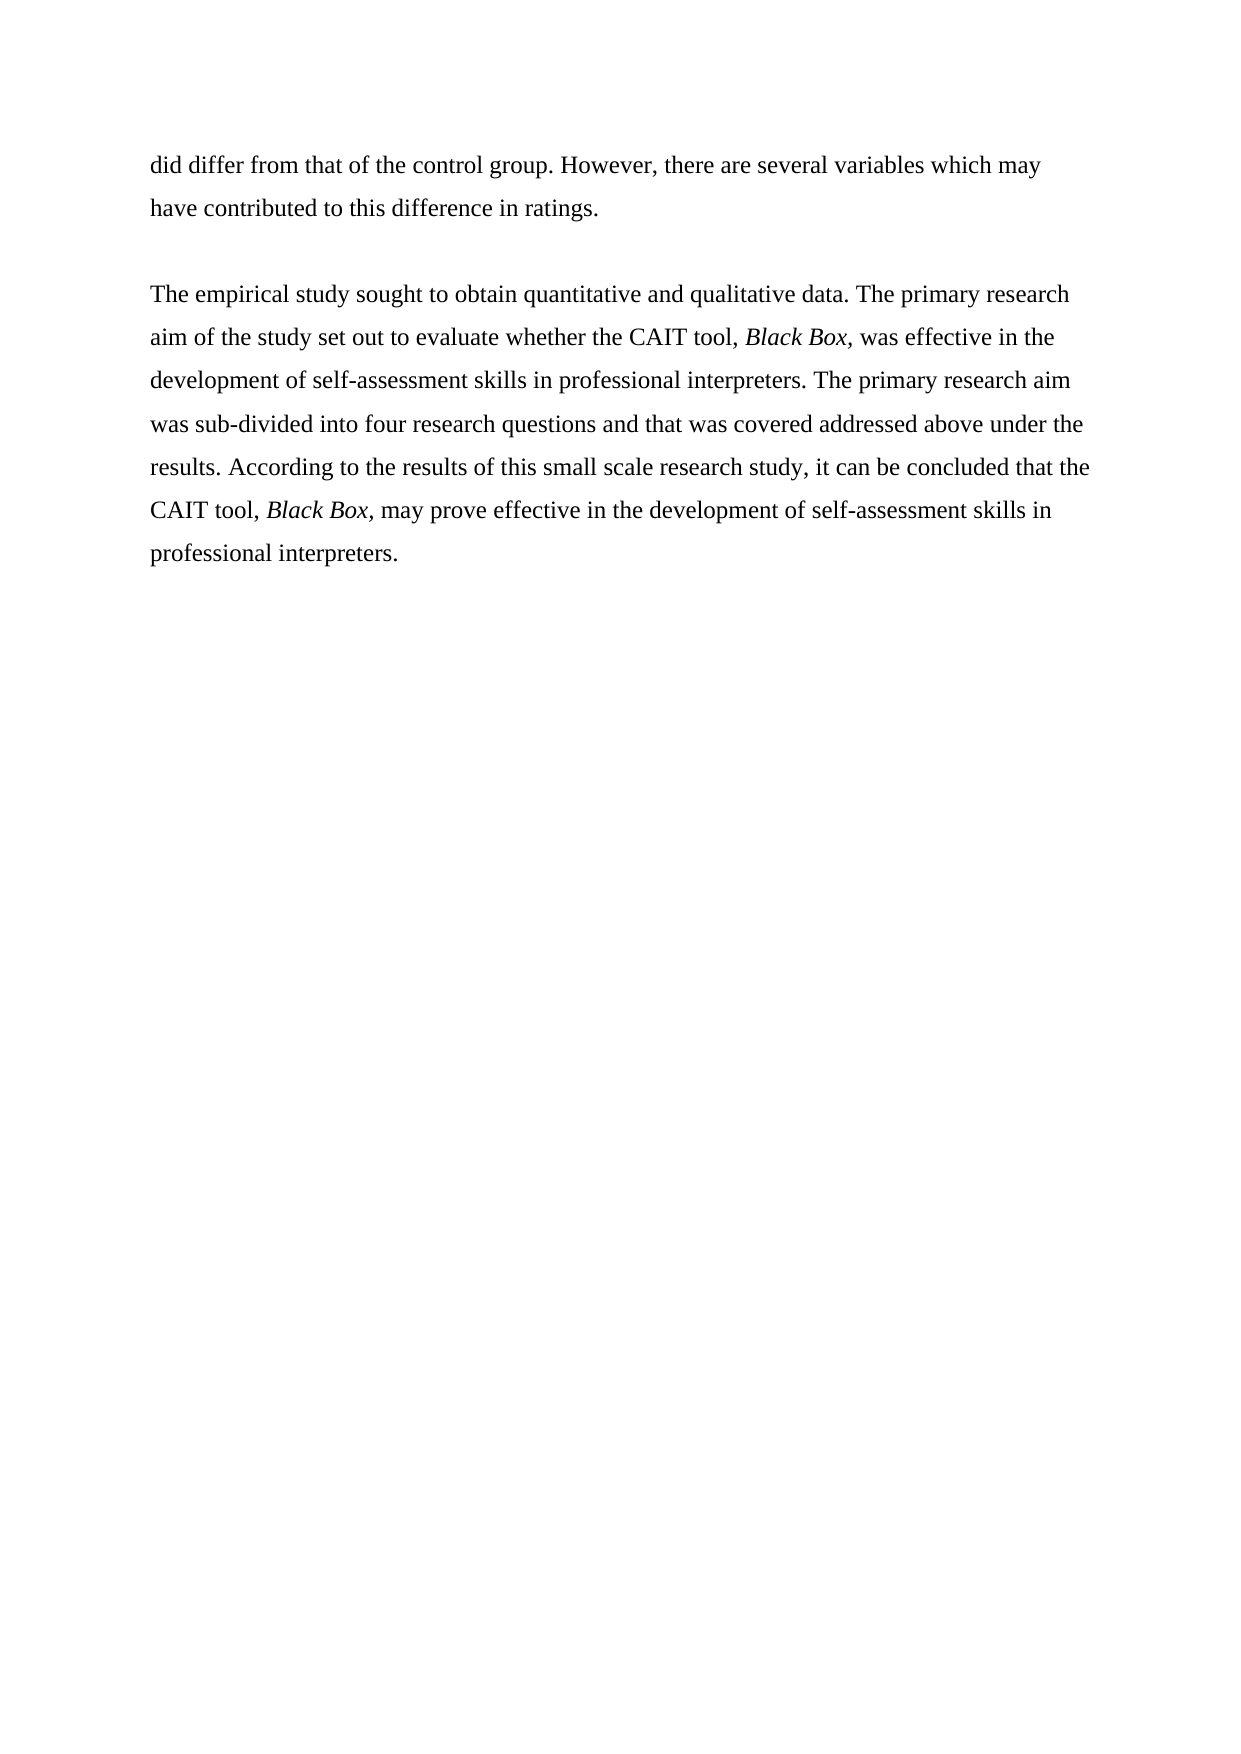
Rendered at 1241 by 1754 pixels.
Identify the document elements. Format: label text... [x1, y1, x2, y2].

text did differ from that of the control group. However, there are several variables which may have contributed to this difference in ratings. [150, 150, 1090, 222]
text The empirical study sought to obtain quantitative and qualitative data. The primary research aim of the study set out to evaluate whether the CAIT tool, Black Box, was effective in the development of self-assessment skills in professional interpreters. The primary research aim was sub-divided into four research questions and that was covered addressed above under the results. According to the results of this small scale research study, it can be concluded that the CAIT tool, Black Box, may prove effective in the development of self-assessment skills in professional interpreters. [150, 279, 1090, 567]
